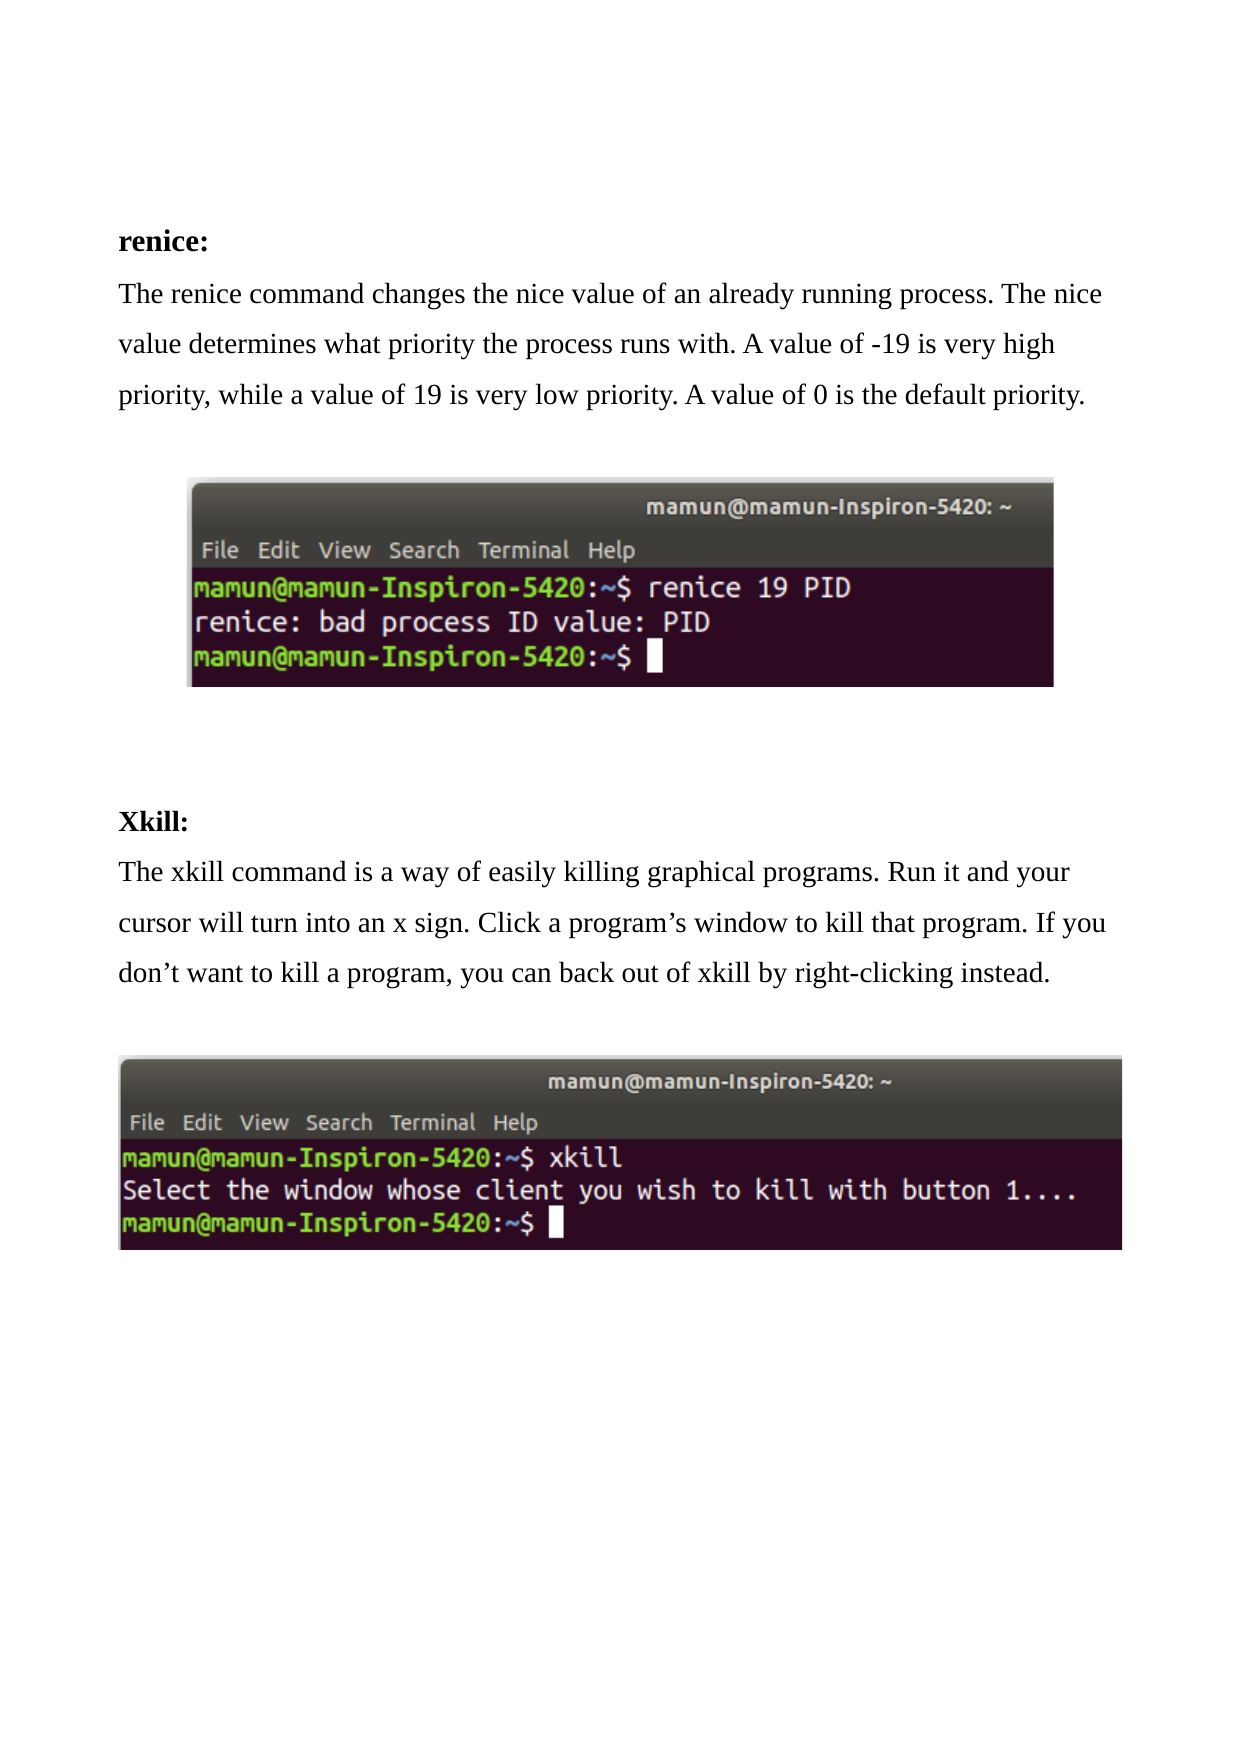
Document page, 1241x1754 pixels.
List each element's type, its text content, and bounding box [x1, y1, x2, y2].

text The renice command changes the nice value of an already running process. The nice value determines what priority the process runs with. A value of -19 is very high priority, while a value of 19 is very low priority. A value of 0 is the default priority. [118, 276, 1122, 410]
text The xkill command is a way of easily killing graphical programs. Run it and your cursor will turn into an x sign. Click a program’s window to kill that program. If you don’t want to kill a program, you can back out of xkill by right-clicking instead. [118, 854, 1122, 989]
picture [186, 477, 1054, 687]
text Xkill: [118, 804, 1122, 838]
picture [118, 1055, 1123, 1250]
text renice: [118, 222, 1122, 258]
